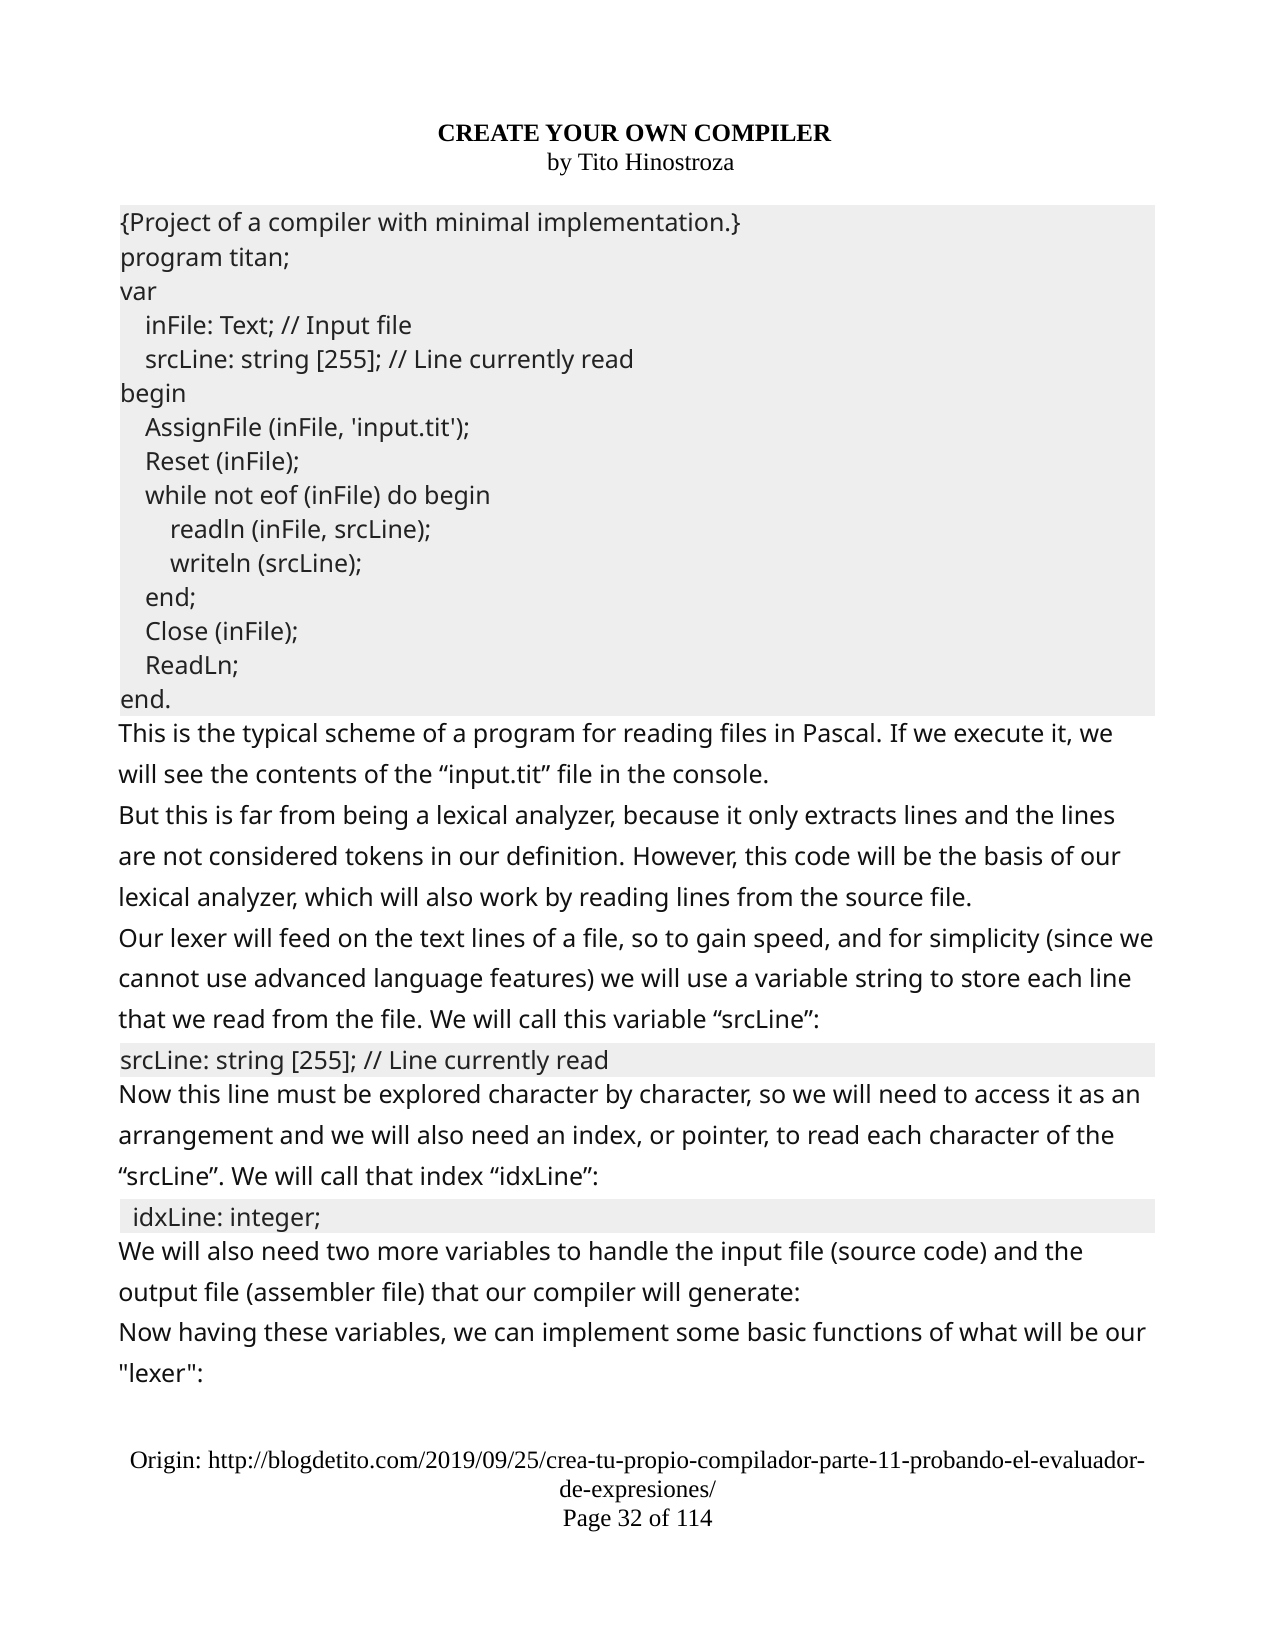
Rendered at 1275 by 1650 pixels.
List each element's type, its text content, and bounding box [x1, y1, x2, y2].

text srcLine: string [255]; // Line currently read [120, 1043, 1155, 1077]
text ReadLn; [120, 648, 1155, 682]
text inFile: Text; // Input file [120, 307, 1155, 341]
text This is the typical scheme of a program for reading files in Pascal. If we execute it, we will see the contents of the “input.tit” file in the console. [118, 716, 1157, 791]
text readln (inFile, srcLine); [120, 512, 1155, 546]
text program titan; [120, 239, 1155, 273]
text var [120, 273, 1155, 307]
text idxLine: integer; [120, 1199, 1155, 1233]
text We will also need two more variables to handle the input file (source code) and the output file (assembler file) that our compiler will generate: [118, 1233, 1157, 1308]
text end; [120, 580, 1155, 614]
text srcLine: string [255]; // Line currently read [120, 341, 1155, 375]
text {Project of a compiler with minimal implementation.} [120, 205, 1155, 239]
text Close (inFile); [120, 614, 1155, 648]
text AssignFile (inFile, 'input.tit'); [120, 409, 1155, 443]
text Our lexer will feed on the text lines of a file, so to gain speed, and for simplicity (since we cannot use advanced language features) we will use a variable string to store each line that we read from the file. We will call this variable “srcLine”: [118, 920, 1157, 1036]
text end. [120, 682, 1155, 716]
text begin [120, 375, 1155, 409]
text Now this line must be explored character by character, so we will need to access it as an arrangement and we will also need an index, or pointer, to read each character of the “srcLine”. We will call that index “idxLine”: [118, 1077, 1157, 1192]
text writeln (srcLine); [120, 546, 1155, 580]
text while not eof (inFile) do begin [120, 478, 1155, 512]
text Reset (inFile); [120, 443, 1155, 478]
text Now having these variables, we can implement some basic functions of what will be our "lexer": [118, 1315, 1157, 1390]
text But this is far from being a lexical analyzer, because it only extracts lines and the lines are not considered tokens in our definition. However, this code will be the basis of our lexical analyzer, which will also work by reading lines from the source file. [118, 798, 1157, 913]
